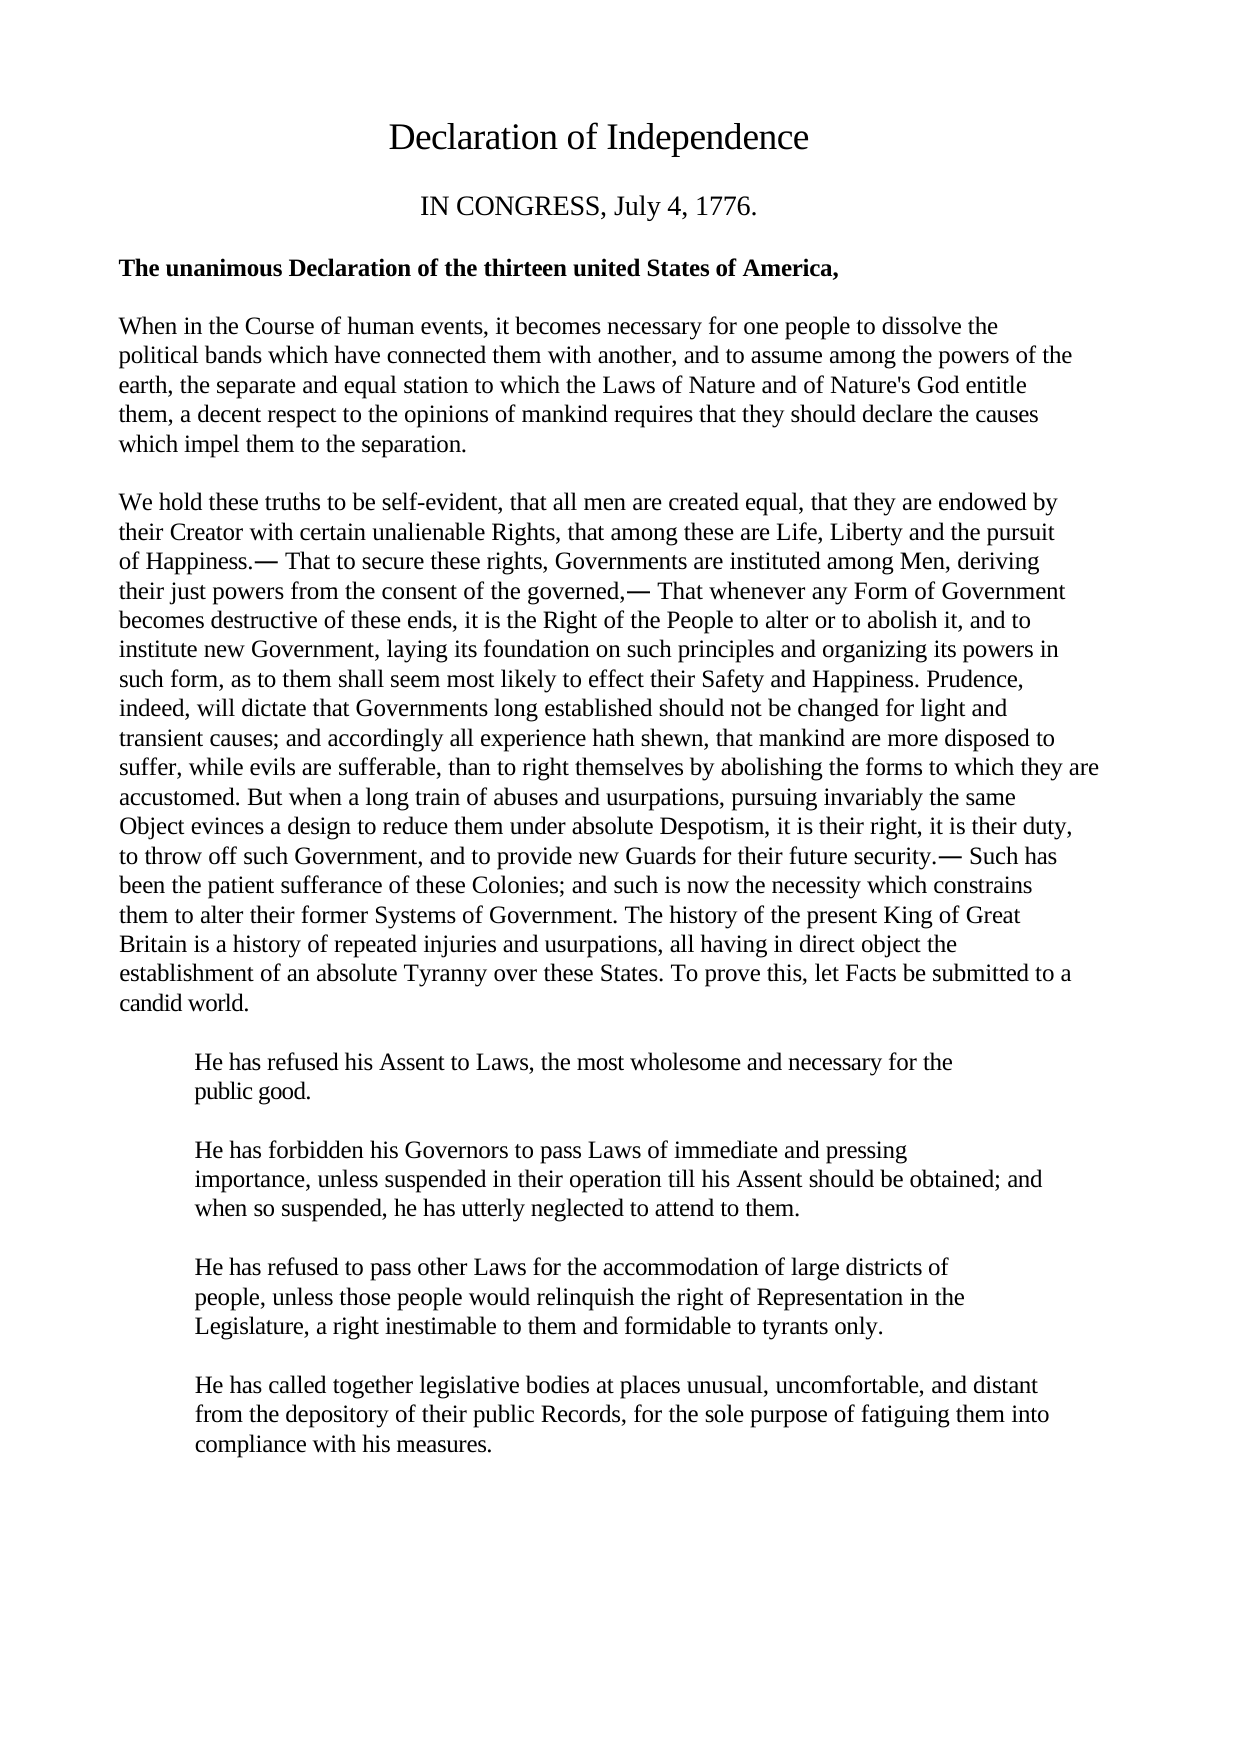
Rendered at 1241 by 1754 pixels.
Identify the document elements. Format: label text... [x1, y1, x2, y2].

text political bands which have connected them with another, and to assume among the powers of the [118, 340, 1118, 369]
text establishment of an absolute Tyranny over these States. To prove this, let Facts be submitted to a candid world. [119, 958, 1116, 1017]
text earth, the separate and equal station to which the Laws of Nature and of Nature's God entitle [118, 369, 1075, 399]
text We hold these truths to be self-evident, that all men are created equal, that they are endowed by their Creator with certain unalienable Rights, that among these are Life, Liberty and the pursuit [118, 487, 1103, 546]
text becomes destructive of these ends, it is the Right of the People to alter or to abolish it, and to [118, 605, 1082, 634]
text He has called together legislative bodies at places unusual, uncomfortable, and distant from the depository of their public Records, for the sole purpose of fatiguing them into compliance with his measures. [194, 1369, 1087, 1458]
text to throw off such Government, and to provide new Guards for their future security.— Such has [119, 841, 1100, 870]
text Britain is a history of repeated injuries and usurpations, all having in direct object the [119, 929, 1011, 958]
text Object evinces a design to reduce them under absolute Despotism, it is their right, it is their duty, [119, 811, 1117, 841]
text indeed, will dictate that Governments long established should not be changed for light and [119, 693, 1059, 723]
text of Happiness.— That to secure these rights, Governments are instituted among Men, deriving [118, 546, 1088, 576]
text such form, as to them shall seem most likely to effect their Safety and Happiness. Prudence, [119, 664, 1072, 693]
text transient causes; and accordingly all experience hath shewn, that mankind are more disposed to suffer, while evils are sufferable, than to right themselves by abolishing the forms to which they are accustomed. But when a long train of abuses and usurpations, pursuing invariably the same [119, 723, 1103, 811]
text He has refused his Assent to Laws, the most wholesome and necessary for the public good. [194, 1046, 1013, 1105]
text IN CONGRESS, July 4, 1776. [118, 192, 846, 222]
text them to alter their former Systems of Government. The history of the present King of Great [119, 899, 1067, 929]
text institute new Government, laying its foundation on such principles and organizing its powers in [119, 634, 1106, 664]
text importance, unless suspended in their operation till his Assent should be obtained; and when so suspended, he has utterly neglected to attend to them. [194, 1164, 1053, 1223]
text He has forbidden his Governors to pass Laws of immediate and pressing [194, 1135, 966, 1164]
text When in the Course of human events, it becomes necessary for one people to dissolve the [118, 311, 1051, 340]
text been the patient sufferance of these Colonies; and such is now the necessity which constrains [119, 870, 1082, 899]
text Declaration of Independence [118, 118, 881, 157]
text He has refused to pass other Laws for the accommodation of large districts of people, unless those people would relinquish the right of Representation in the Legislature, a right inestimable to them and formidable to tyrants only. [194, 1252, 1009, 1340]
text them, a decent respect to the opinions of mankind requires that they should declare the causes which impel them to the separation. [118, 399, 1086, 458]
text The unanimous Declaration of the thirteen united States of America, [118, 256, 902, 281]
text their just powers from the consent of the governed,— That whenever any Form of Government [118, 576, 1107, 605]
